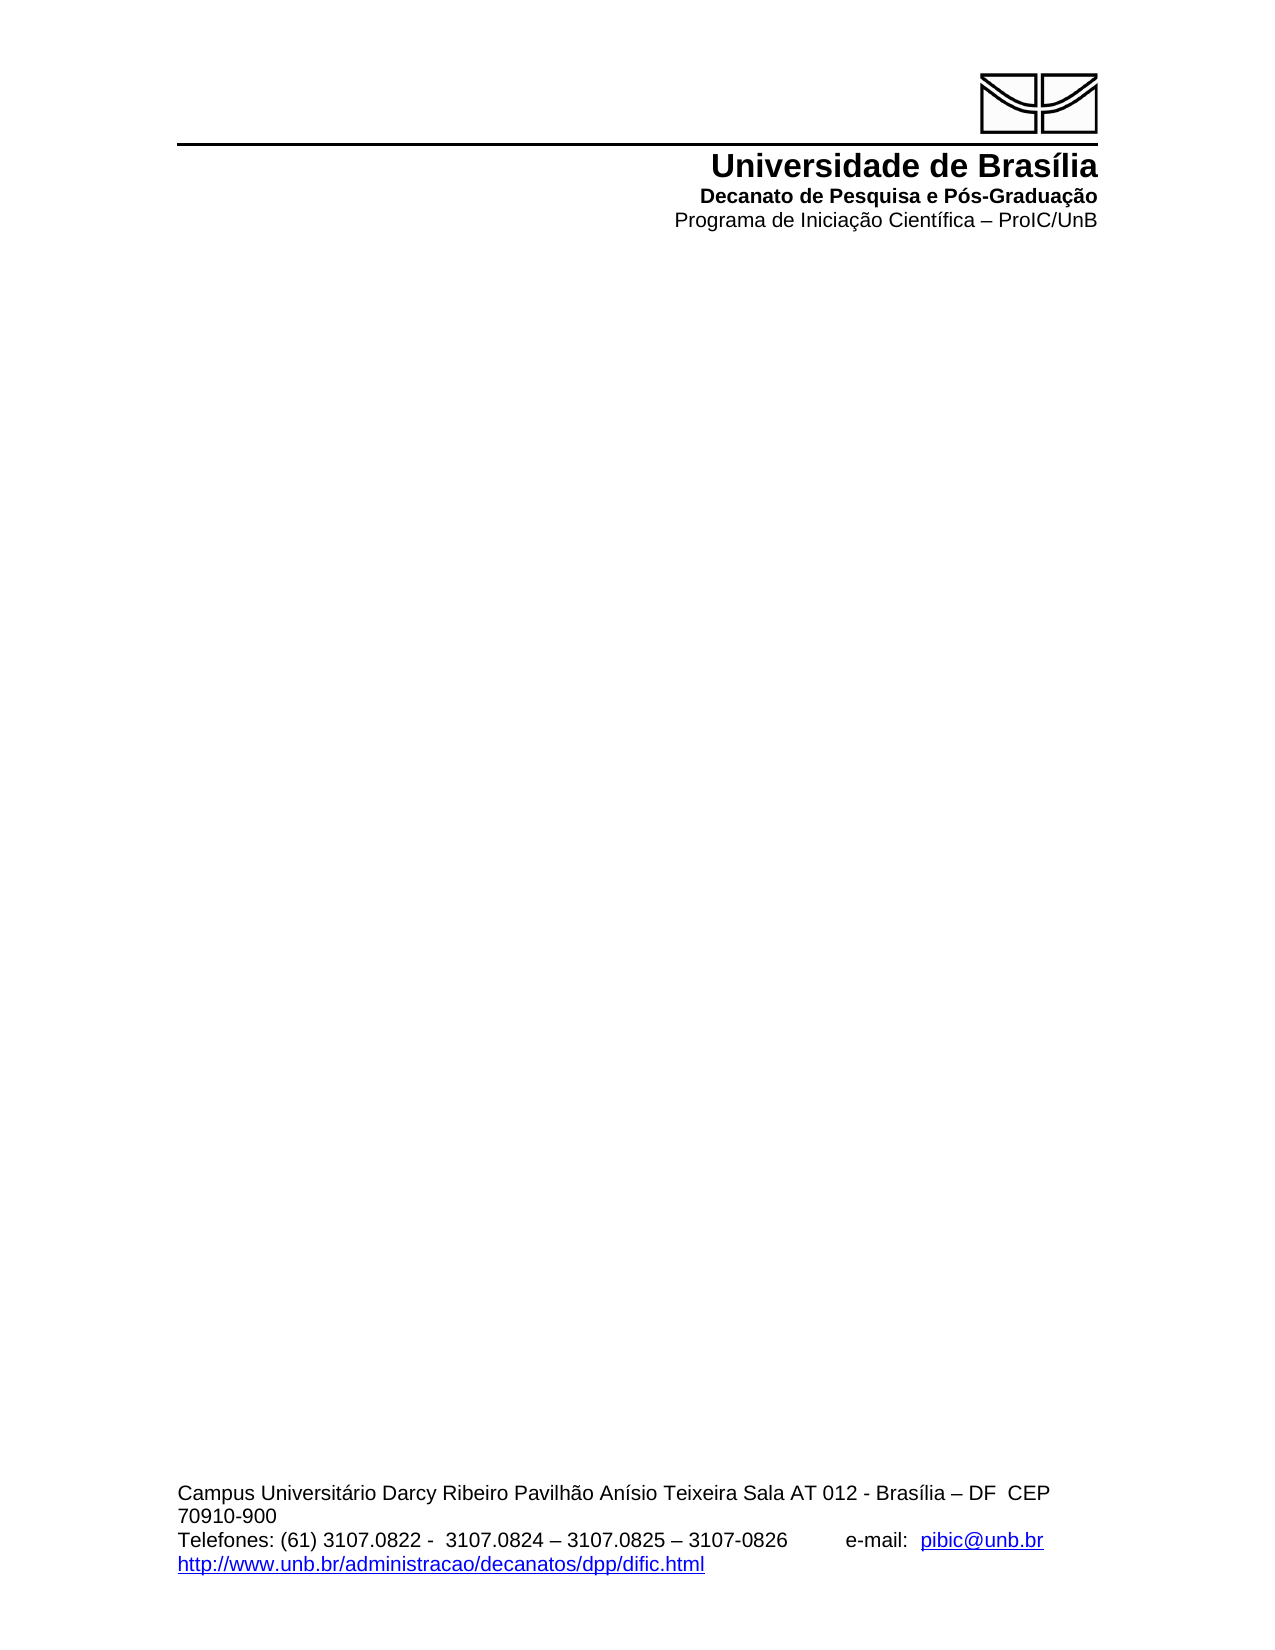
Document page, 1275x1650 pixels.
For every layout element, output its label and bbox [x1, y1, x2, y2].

picture [980, 73, 1098, 134]
